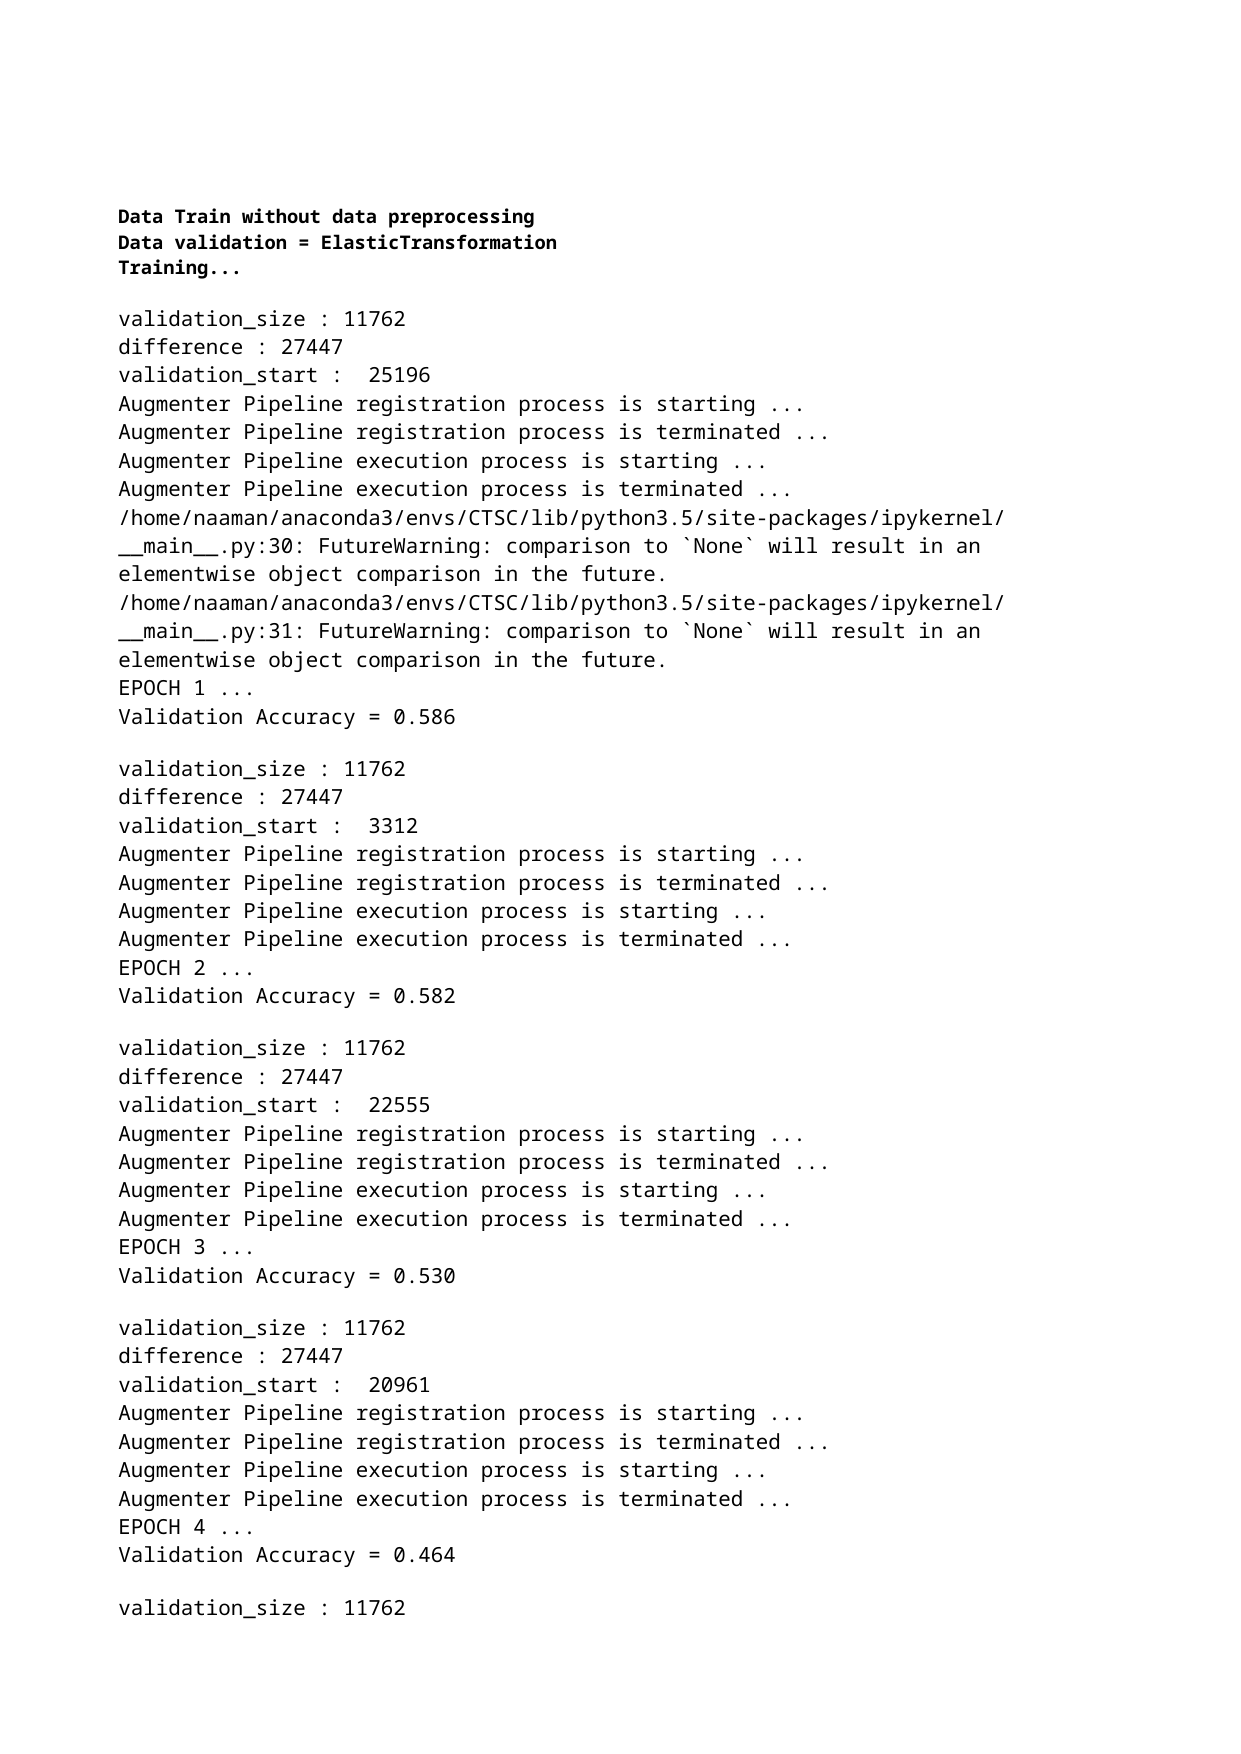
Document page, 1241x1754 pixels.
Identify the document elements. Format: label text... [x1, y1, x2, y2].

text Augmenter Pipeline execution process is starting ... [118, 1176, 1122, 1204]
text validation_start : 20961 [118, 1370, 1122, 1398]
text Augmenter Pipeline execution process is terminated ... [118, 1484, 1122, 1512]
text Augmenter Pipeline execution process is terminated ... [118, 474, 1122, 503]
text Augmenter Pipeline registration process is terminated ... [118, 417, 1122, 446]
text validation_size : 11762 [118, 1593, 1122, 1621]
text difference : 27447 [118, 1341, 1122, 1370]
text Augmenter Pipeline execution process is starting ... [118, 1455, 1122, 1484]
text Augmenter Pipeline registration process is terminated ... [118, 1427, 1122, 1455]
text /home/naaman/anaconda3/envs/CTSC/lib/python3.5/site-packages/ipykernel/__main__.py:31: FutureWarning: comparison to `None` will result in an elementwise object comparison in the future. [118, 588, 1122, 673]
text validation_size : 11762 [118, 304, 1122, 332]
text Data Train without data preprocessing [118, 203, 1122, 229]
text Training... [118, 254, 1122, 280]
text Validation Accuracy = 0.582 [118, 981, 1122, 1010]
text validation_size : 11762 [118, 1313, 1122, 1341]
text Augmenter Pipeline registration process is starting ... [118, 1119, 1122, 1147]
text validation_size : 11762 [118, 754, 1122, 782]
text EPOCH 2 ... [118, 953, 1122, 981]
text Augmenter Pipeline execution process is starting ... [118, 446, 1122, 474]
text Augmenter Pipeline execution process is terminated ... [118, 1204, 1122, 1232]
text Validation Accuracy = 0.586 [118, 702, 1122, 730]
text Augmenter Pipeline registration process is terminated ... [118, 1147, 1122, 1176]
text Augmenter Pipeline execution process is terminated ... [118, 924, 1122, 953]
text difference : 27447 [118, 782, 1122, 811]
text Augmenter Pipeline registration process is terminated ... [118, 868, 1122, 896]
text Augmenter Pipeline registration process is starting ... [118, 839, 1122, 868]
text EPOCH 4 ... [118, 1512, 1122, 1541]
text EPOCH 3 ... [118, 1232, 1122, 1261]
text validation_start : 25196 [118, 361, 1122, 389]
text validation_size : 11762 [118, 1033, 1122, 1062]
text /home/naaman/anaconda3/envs/CTSC/lib/python3.5/site-packages/ipykernel/__main__.py:30: FutureWarning: comparison to `None` will result in an elementwise object comparison in the future. [118, 503, 1122, 588]
text difference : 27447 [118, 1062, 1122, 1090]
text Data validation = ElasticTransformation [118, 229, 1122, 254]
text EPOCH 1 ... [118, 673, 1122, 702]
text Augmenter Pipeline registration process is starting ... [118, 389, 1122, 417]
text Validation Accuracy = 0.530 [118, 1261, 1122, 1289]
text difference : 27447 [118, 332, 1122, 361]
text validation_start : 3312 [118, 811, 1122, 839]
text validation_start : 22555 [118, 1090, 1122, 1119]
text Augmenter Pipeline registration process is starting ... [118, 1398, 1122, 1427]
text Validation Accuracy = 0.464 [118, 1541, 1122, 1569]
text Augmenter Pipeline execution process is starting ... [118, 896, 1122, 924]
